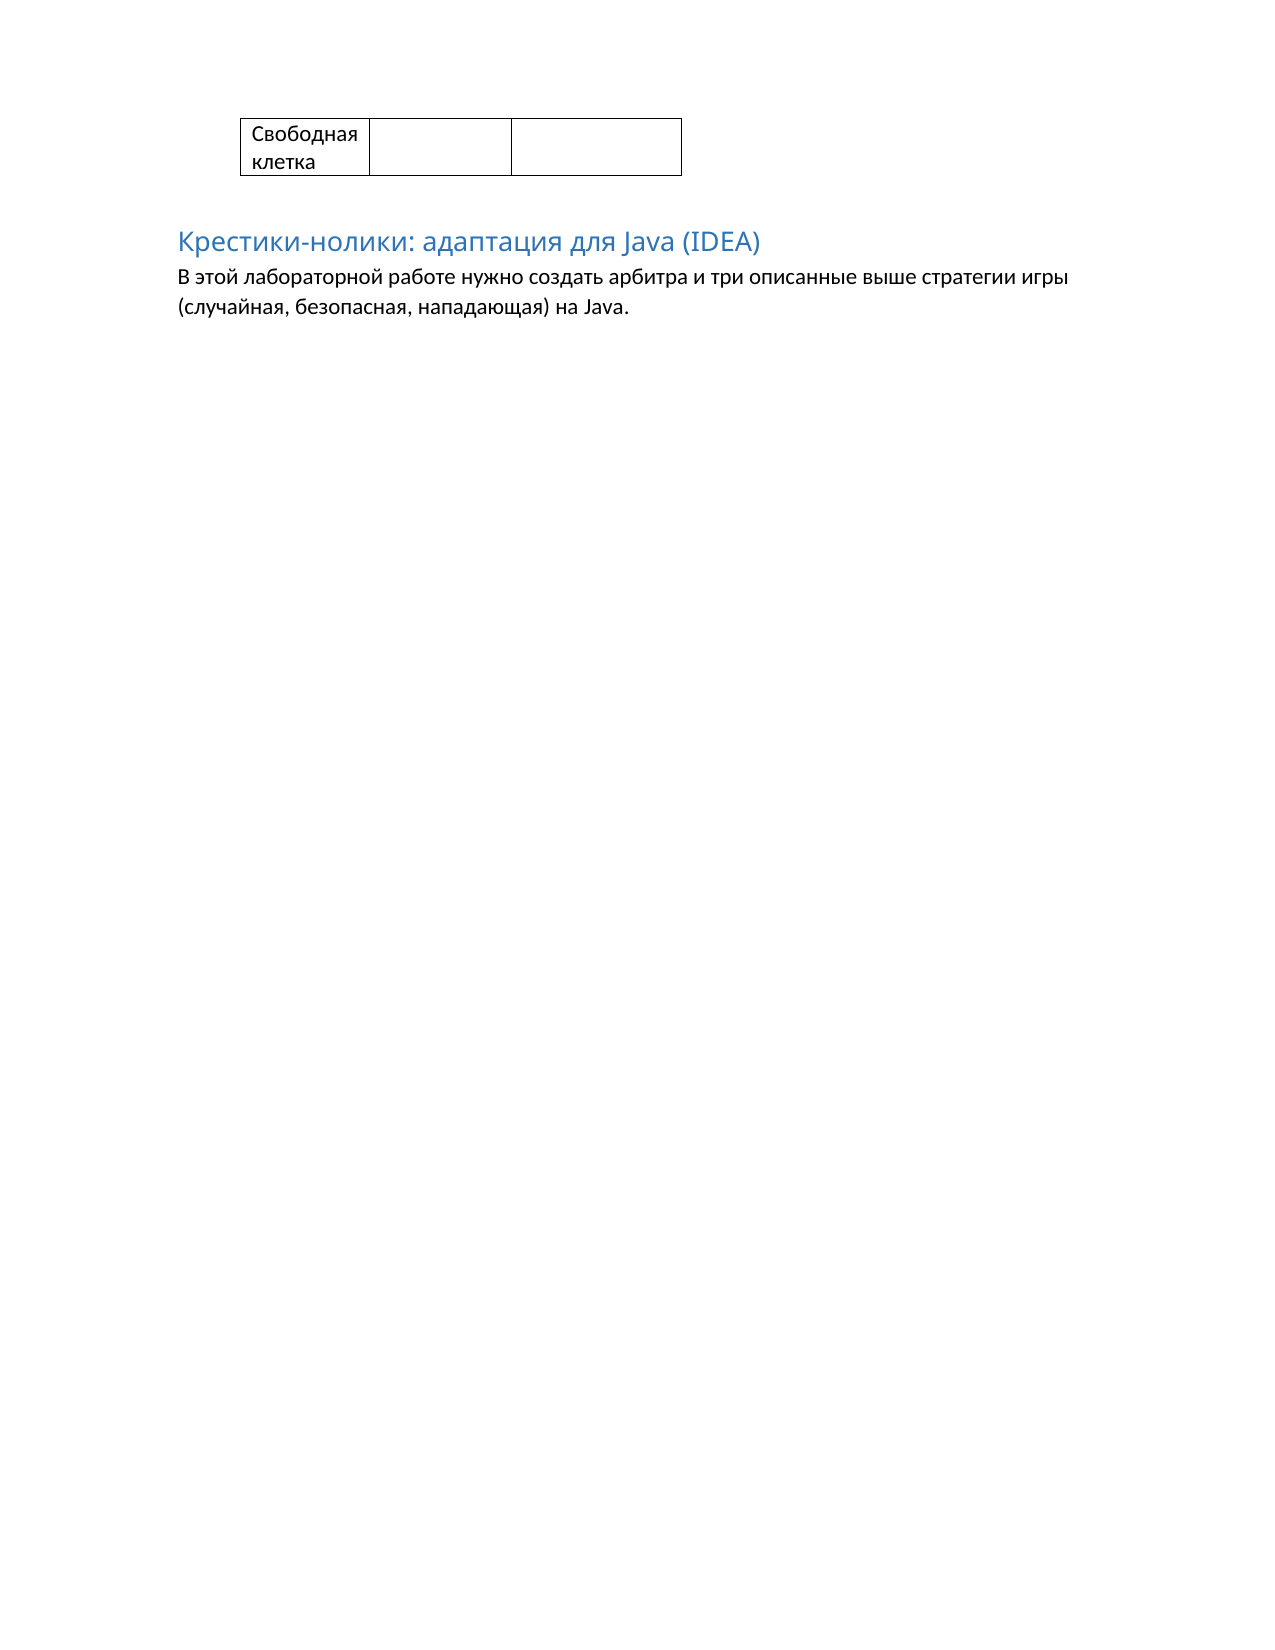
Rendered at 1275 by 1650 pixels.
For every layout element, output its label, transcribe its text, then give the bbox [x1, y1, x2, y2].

text В этой лабораторной работе нужно создать арбитра и три описанные выше стратегии игры (случайная, безопасная, нападающая) на Java. [177, 262, 1186, 320]
subtitle Крестики-нолики: адаптация для Java (IDEA) [177, 223, 1186, 260]
table_cell Свободная клетка [241, 119, 369, 175]
table_cell [370, 119, 511, 175]
table_cell [512, 119, 681, 175]
